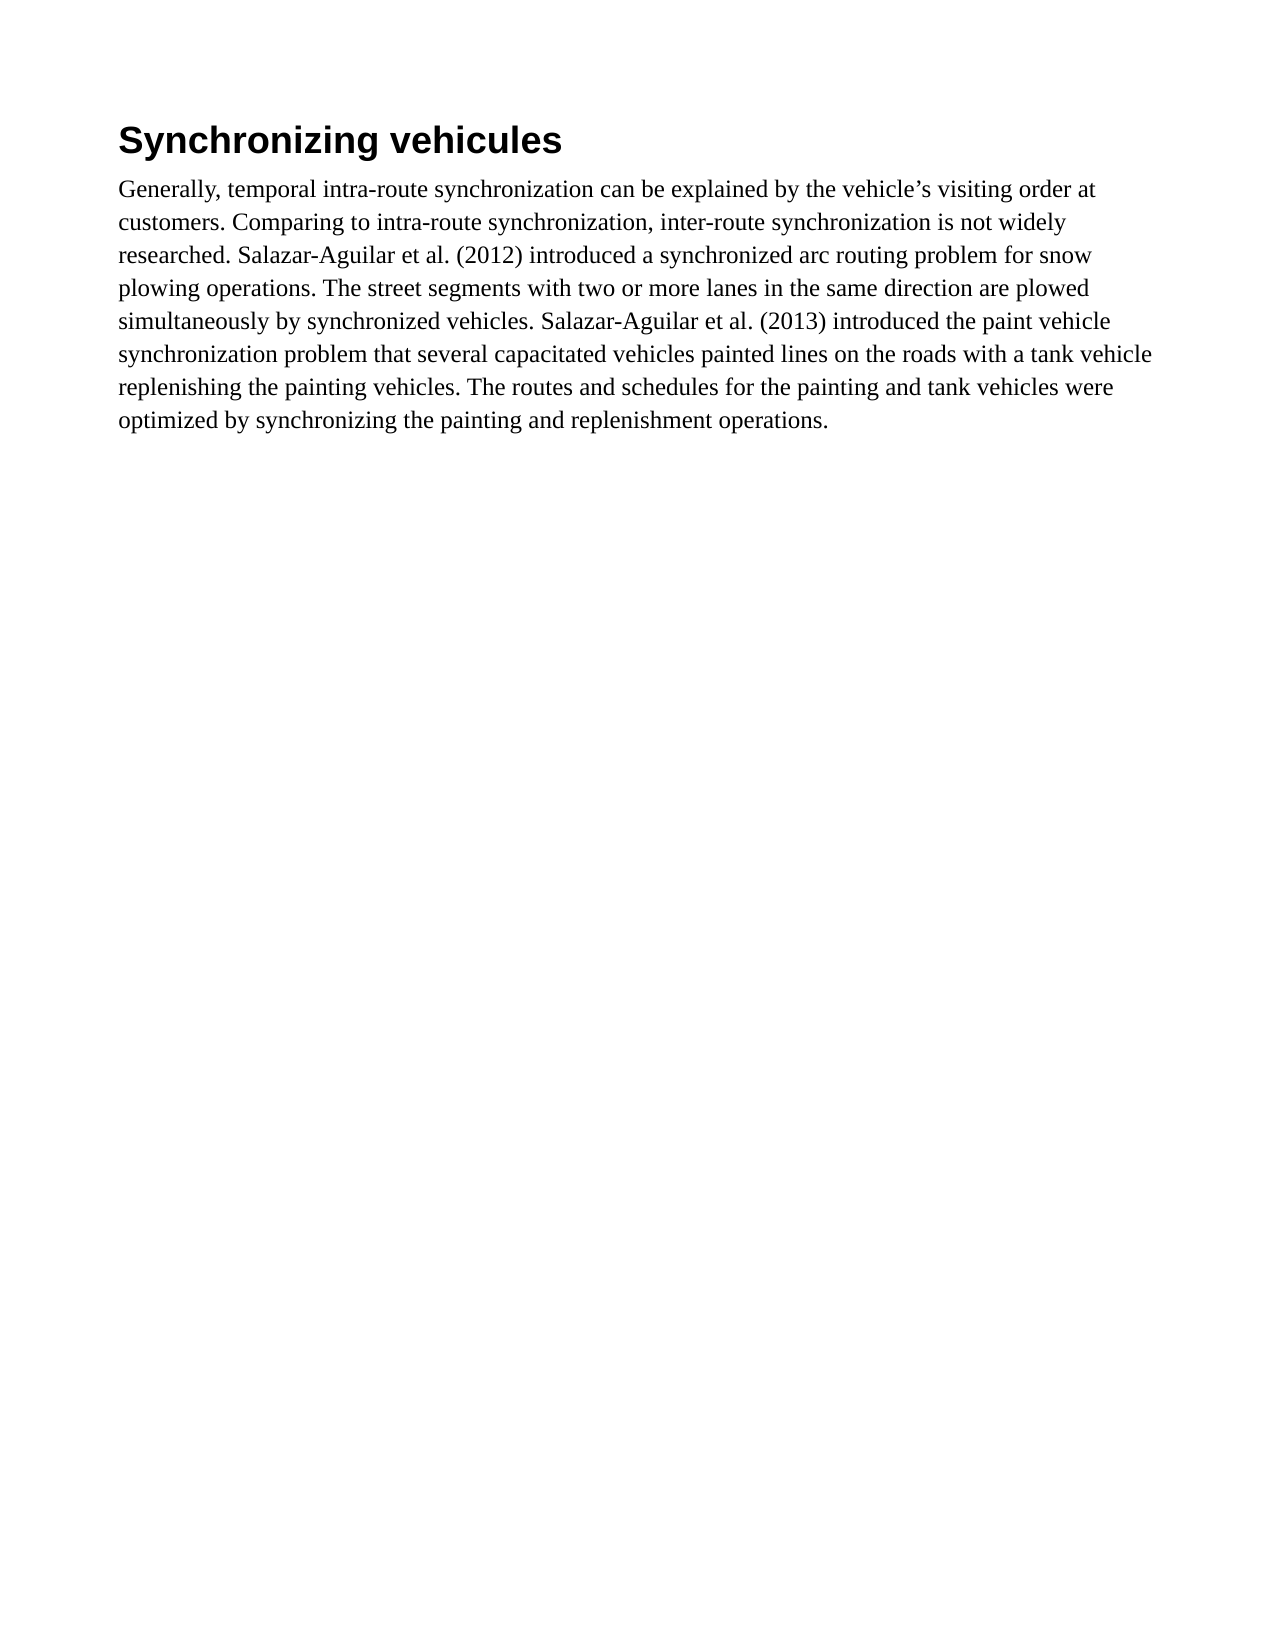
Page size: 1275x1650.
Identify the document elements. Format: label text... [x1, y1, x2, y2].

subtitle Synchronizing vehicules [118, 118, 1157, 162]
text Generally, temporal intra-route synchronization can be explained by the vehicle’s visiting order at customers. Comparing to intra-route synchronization, inter-route synchronization is not widely researched. Salazar-Aguilar et al. (2012) introduced a synchronized arc routing problem for snow plowing operations. The street segments with two or more lanes in the same direction are plowed simultaneously by synchronized vehicles. Salazar-Aguilar et al. (2013) introduced the paint vehicle synchronization problem that several capacitated vehicles painted lines on the roads with a tank vehicle replenishing the painting vehicles. The routes and schedules for the painting and tank vehicles were optimized by synchronizing the painting and replenishment operations. [118, 174, 1157, 434]
